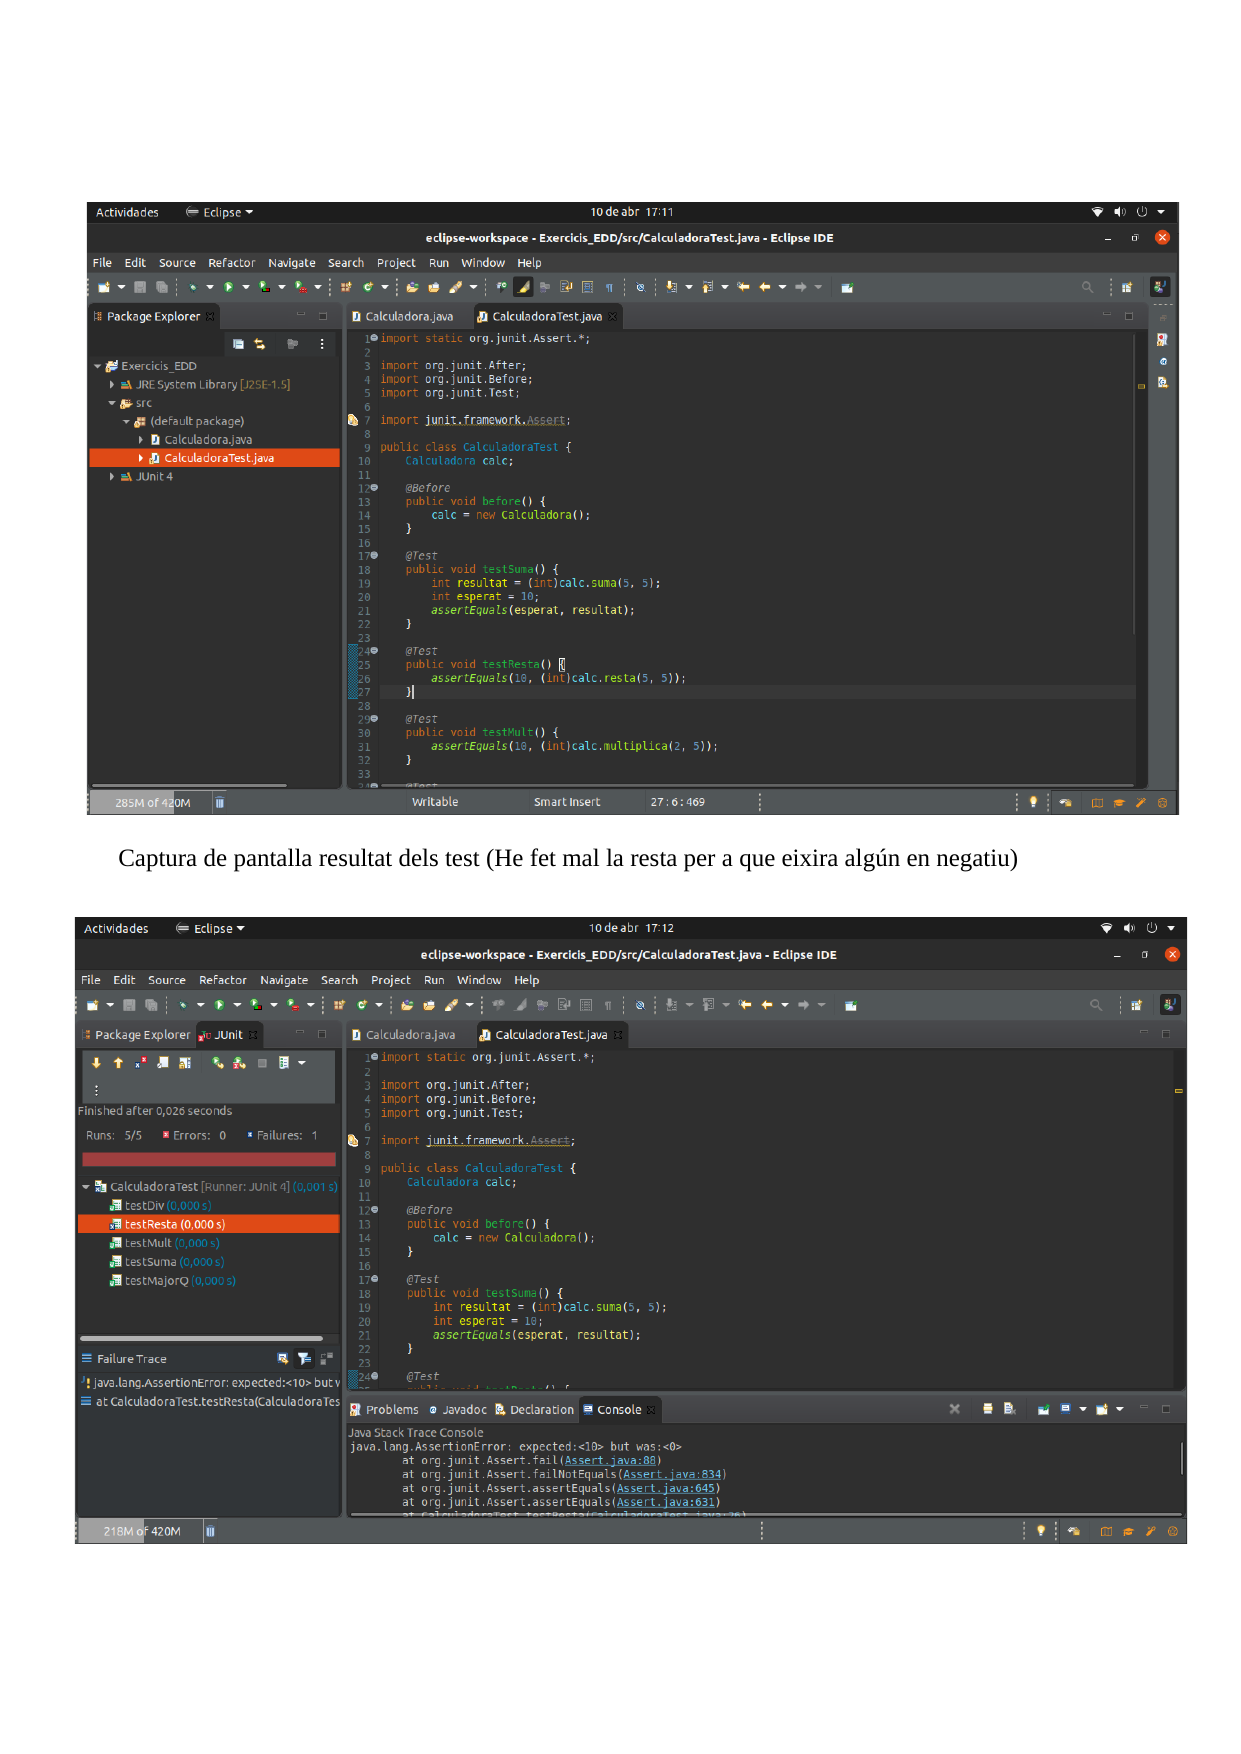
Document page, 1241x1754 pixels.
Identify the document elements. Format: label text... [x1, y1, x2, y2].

text Captura de pantalla resultat dels test (He fet mal la resta per a que eixira algún en negatiu) [118, 843, 1122, 872]
